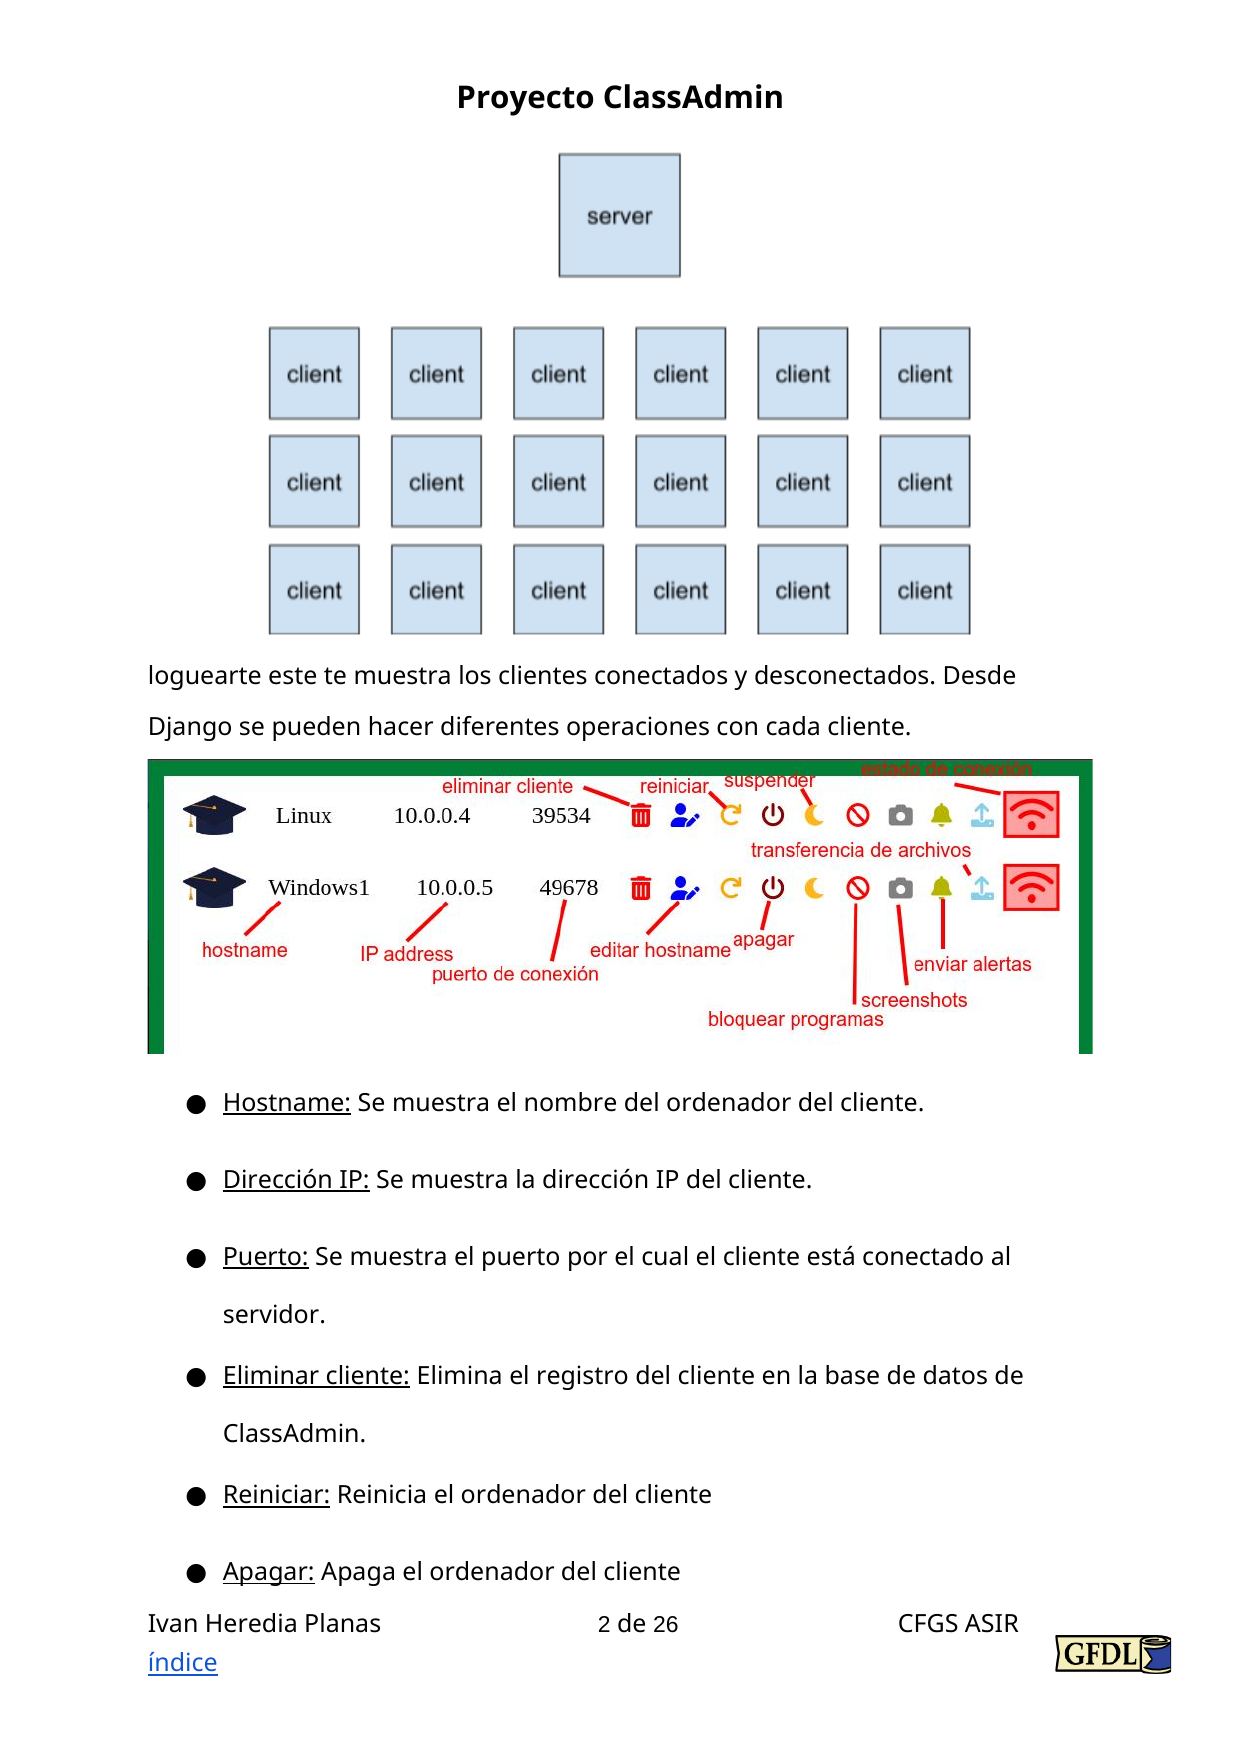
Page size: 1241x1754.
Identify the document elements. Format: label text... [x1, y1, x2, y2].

picture [147, 759, 1093, 1054]
list Reiniciar: Reinicia el ordenador del cliente [185, 1467, 1093, 1518]
list Hostname: Se muestra el nombre del ordenador del cliente. [185, 1074, 1093, 1126]
picture [1055, 1635, 1172, 1674]
list Dirección IP: Se muestra la dirección IP del cliente. [185, 1151, 1093, 1202]
text loguearte este te muestra los clientes conectados y desconectados. Desde Django se pueden hacer diferentes operaciones con cada cliente. [148, 150, 1093, 743]
picture [263, 150, 977, 641]
list Eliminar cliente: Elimina el registro del cliente en la base de datos de ClassAdmin. [185, 1347, 1093, 1450]
list Apagar: Apaga el ordenador del cliente [185, 1543, 1093, 1595]
list Puerto: Se muestra el puerto por el cual el cliente está conectado al servidor. [185, 1228, 1093, 1330]
